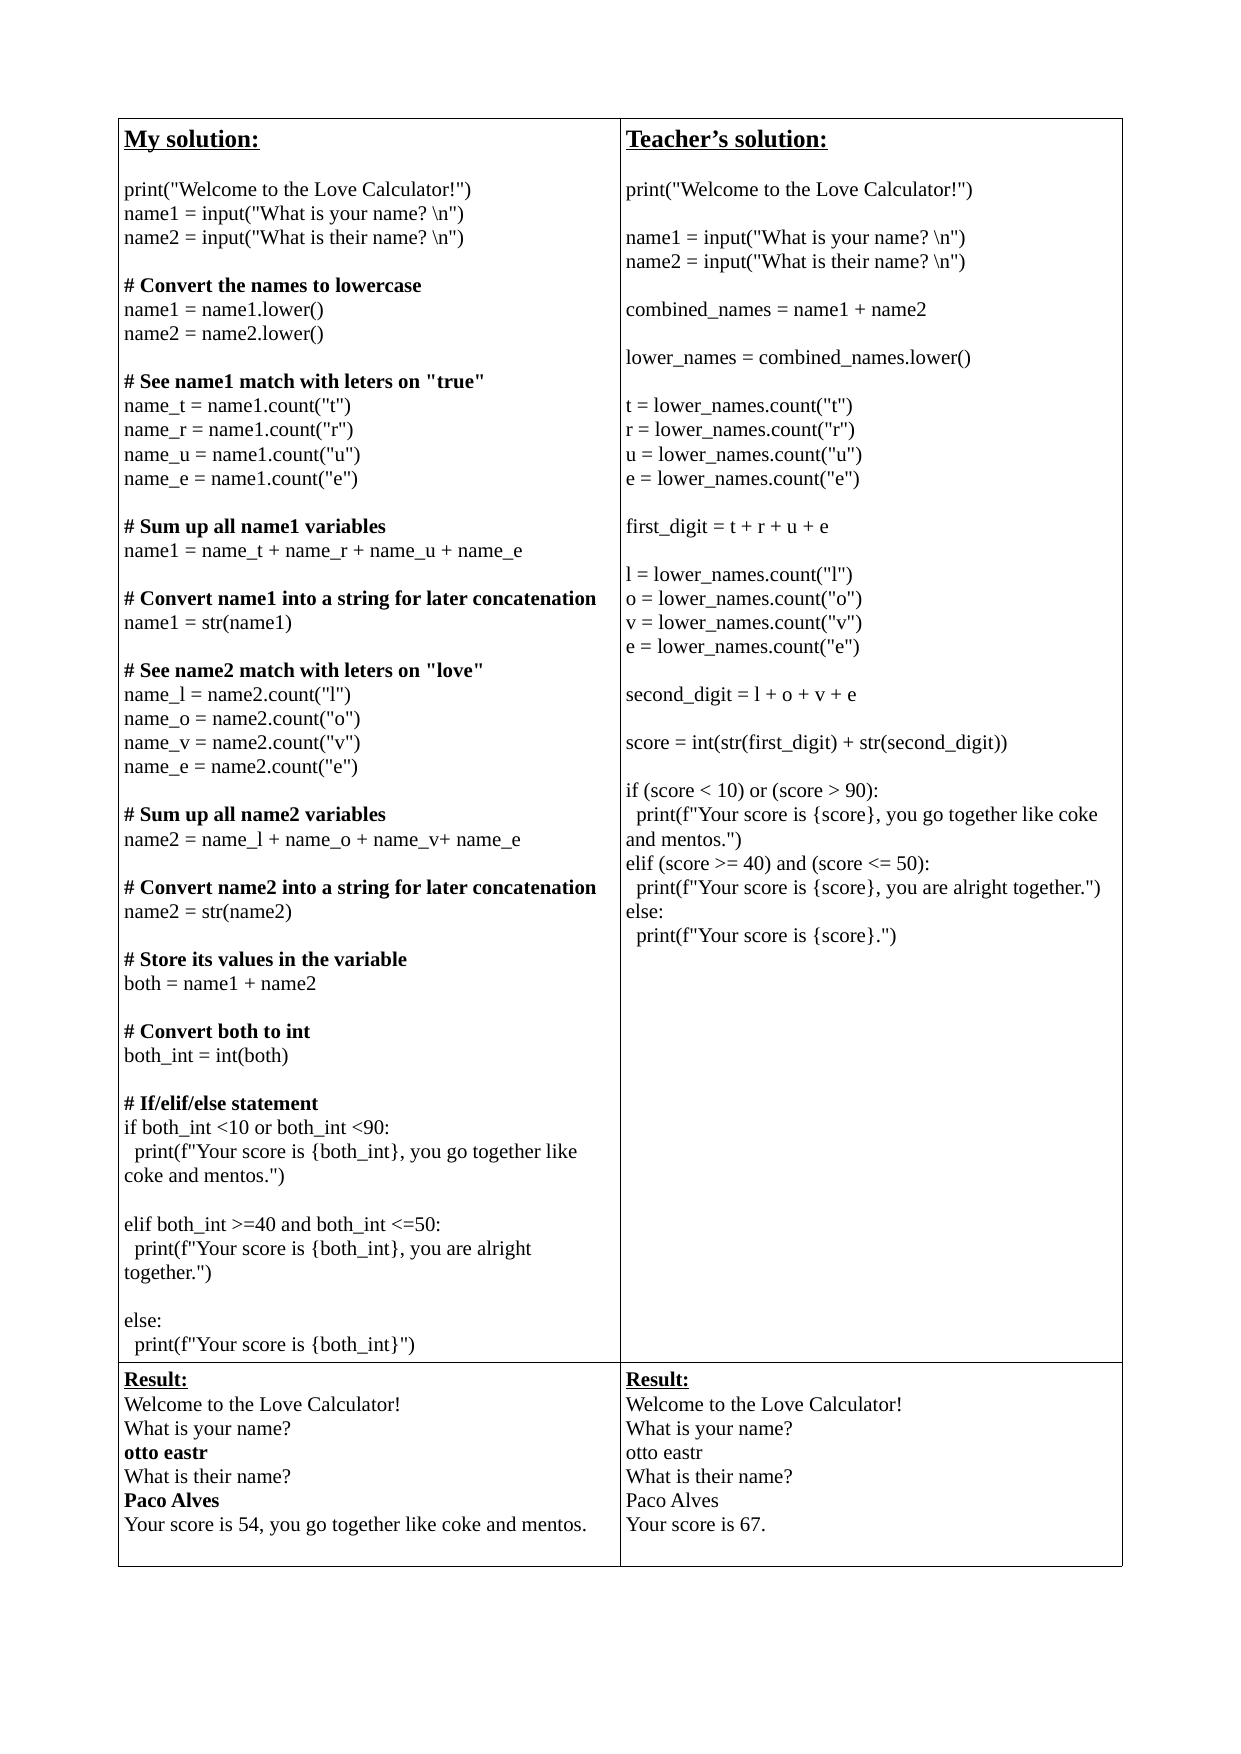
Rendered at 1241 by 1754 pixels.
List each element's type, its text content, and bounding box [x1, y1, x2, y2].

table_cell Result: Welcome to the Love Calculator! What is your name? otto eastr What is their name? Paco Alves Your score is 54, you go together like coke and mentos. [119, 1363, 620, 1566]
table_header My solution: print("Welcome to the Love Calculator!") name1 = input("What is your name? \n") name2 = input("What is their name? \n") # Convert the names to lowercase name1 = name1.lower() name2 = name2.lower() # See name1 match with leters on "true" name_t = name1.count("t") name_r = name1.count("r") name_u = name1.count("u") name_e = name1.count("e") # Sum up all name1 variables name1 = name_t + name_r + name_u + name_e # Convert name1 into a string for later concatenation name1 = str(name1) # See name2 match with leters on "love" name_l = name2.count("l") name_o = name2.count("o") name_v = name2.count("v") name_e = name2.count("e") # Sum up all name2 variables name2 = name_l + name_o + name_v+ name_e # Convert name2 into a string for later concatenation name2 = str(name2) # Store its values in the variable both = name1 + name2 # Convert both to int both_int = int(both) # If/elif/else statement if both_int <10 or both_int <90: print(f"Your score is {both_int}, you go together like coke and mentos.") elif both_int >=40 and both_int <=50: print(f"Your score is {both_int}, you are alright together.") else: print(f"Your score is {both_int}") [119, 119, 620, 1362]
table_cell Result: Welcome to the Love Calculator! What is your name? otto eastr What is their name? Paco Alves Your score is 67. [621, 1363, 1122, 1566]
table_header Teacher’s solution: print("Welcome to the Love Calculator!") name1 = input("What is your name? \n") name2 = input("What is their name? \n") combined_names = name1 + name2 lower_names = combined_names.lower() t = lower_names.count("t") r = lower_names.count("r") u = lower_names.count("u") e = lower_names.count("e") first_digit = t + r + u + e l = lower_names.count("l") o = lower_names.count("o") v = lower_names.count("v") e = lower_names.count("e") second_digit = l + o + v + e score = int(str(first_digit) + str(second_digit)) if (score < 10) or (score > 90): print(f"Your score is {score}, you go together like coke and mentos.") elif (score >= 40) and (score <= 50): print(f"Your score is {score}, you are alright together.") else: print(f"Your score is {score}.") [621, 119, 1122, 1362]
